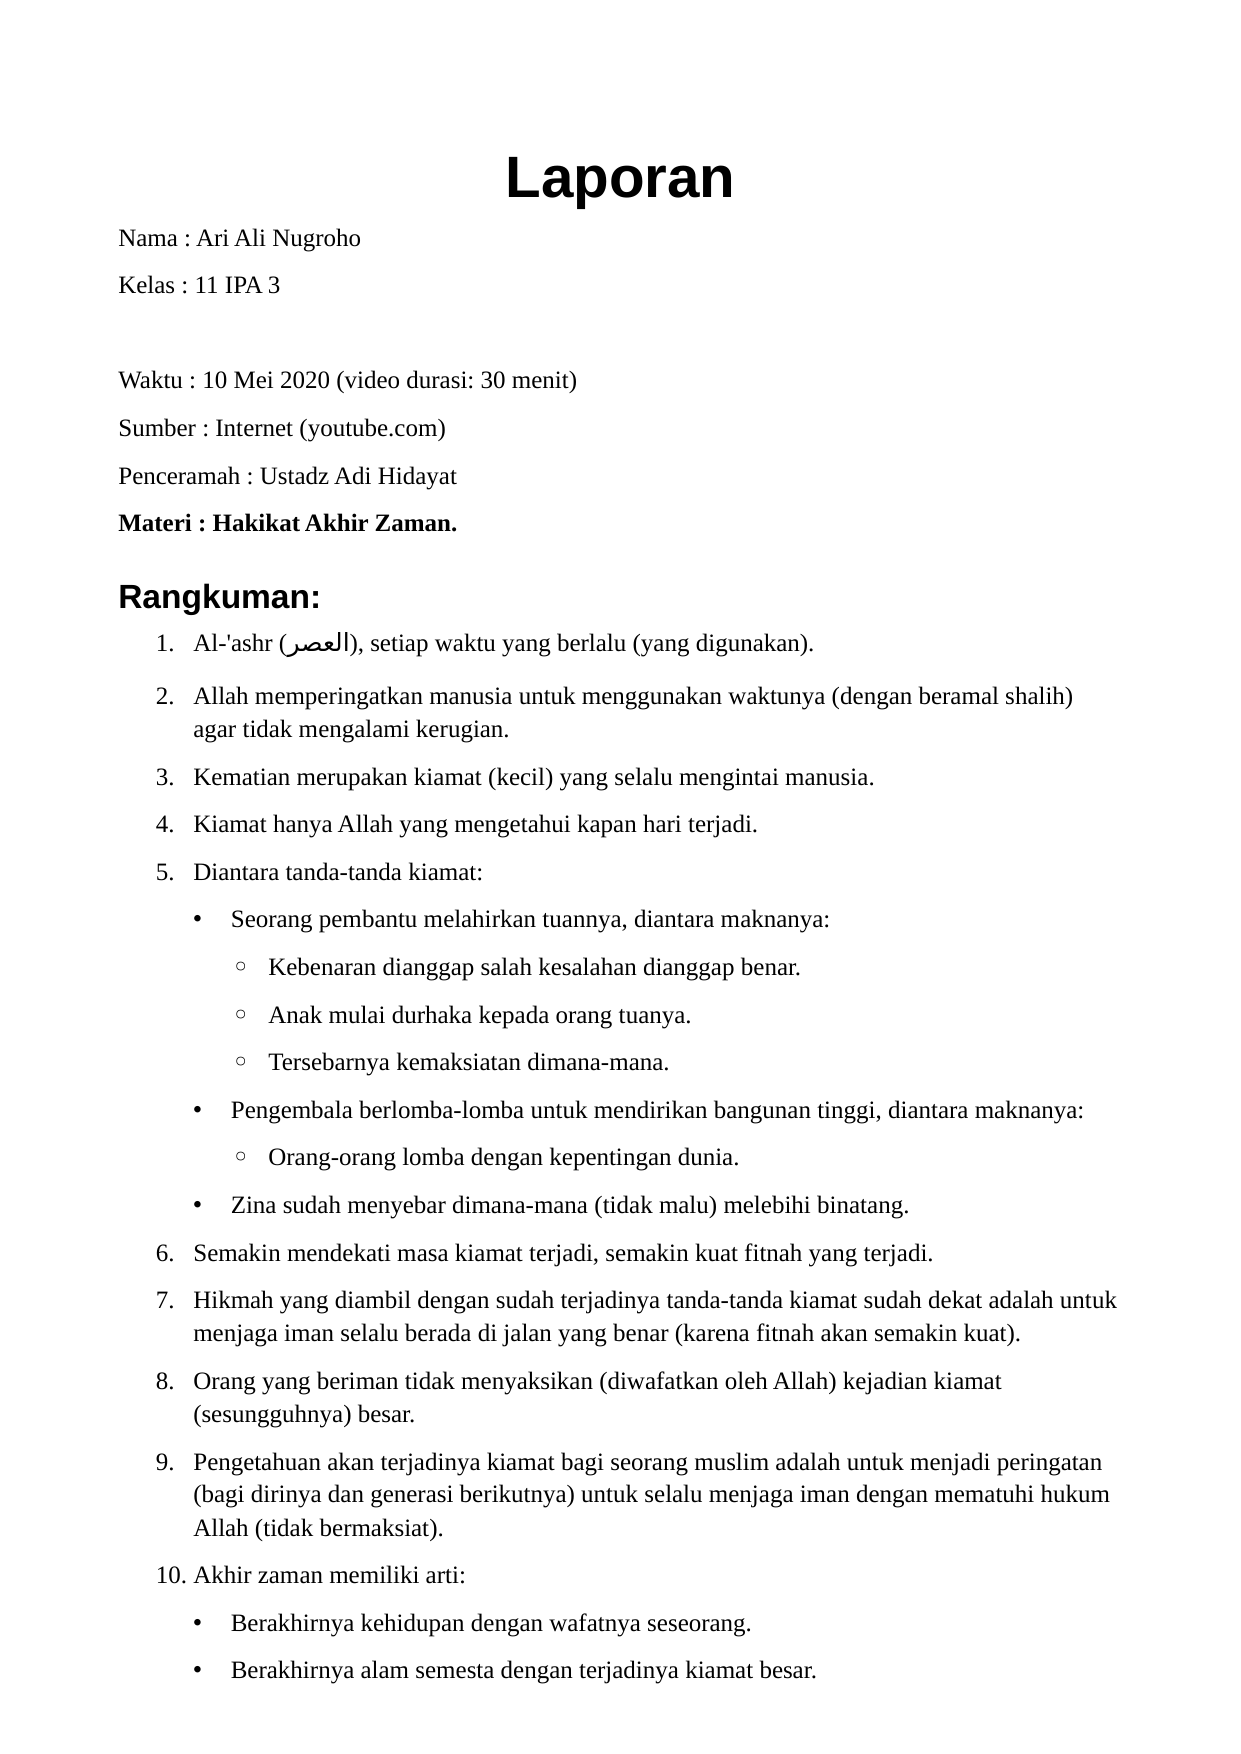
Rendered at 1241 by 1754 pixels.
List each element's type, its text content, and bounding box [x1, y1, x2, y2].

text Penceramah : Ustadz Adi Hidayat [118, 461, 1122, 489]
subtitle Rangkuman: [118, 577, 1122, 615]
list Akhir zaman memiliki arti: [156, 1560, 1122, 1589]
list Hikmah yang diambil dengan sudah terjadinya tanda-tanda kiamat sudah dekat adalah untuk menjaga iman selalu berada di jalan yang benar (karena fitnah akan semakin kuat). [156, 1285, 1122, 1347]
list Kematian merupakan kiamat (kecil) yang selalu mengintai manusia. [156, 762, 1122, 790]
list Pengembala berlomba-lomba untuk mendirikan bangunan tinggi, diantara maknanya: [193, 1095, 1122, 1124]
list Pengetahuan akan terjadinya kiamat bagi seorang muslim adalah untuk menjadi peringatan (bagi dirinya dan generasi berikutnya) untuk selalu menjaga iman dengan mematuhi hukum Allah (tidak bermaksiat). [156, 1447, 1122, 1541]
list Al-'ashr (العصر), setiap waktu yang berlalu (yang digunakan). [156, 628, 1122, 661]
list Seorang pembantu melahirkan tuannya, diantara maknanya: [193, 904, 1122, 933]
list Anak mulai durhaka kepada orang tuanya. [231, 1000, 1122, 1028]
list Orang-orang lomba dengan kepentingan dunia. [231, 1142, 1122, 1171]
list Zina sudah menyebar dimana-mana (tidak malu) melebihi binatang. [193, 1190, 1122, 1219]
list Diantara tanda-tanda kiamat: [156, 857, 1122, 886]
text Sumber : Internet (youtube.com) [118, 413, 1122, 442]
list Allah memperingatkan manusia untuk menggunakan waktunya (dengan beramal shalih) agar tidak mengalami kerugian. [156, 681, 1122, 743]
text Waktu : 10 Mei 2020 (video durasi: 30 menit) [118, 366, 1122, 394]
list Tersebarnya kemaksiatan dimana-mana. [231, 1047, 1122, 1076]
list Semakin mendekati masa kiamat terjadi, semakin kuat fitnah yang terjadi. [156, 1238, 1122, 1266]
title Laporan [118, 143, 1122, 210]
list Berakhirnya alam semesta dengan terjadinya kiamat besar. [193, 1655, 1122, 1684]
text Materi : Hakikat Akhir Zaman. [118, 508, 1122, 537]
text Nama : Ari Ali Nugroho [118, 223, 1122, 251]
text Kelas : 11 IPA 3 [118, 270, 1122, 299]
list Orang yang beriman tidak menyaksikan (diwafatkan oleh Allah) kejadian kiamat (sesungguhnya) besar. [156, 1366, 1122, 1428]
list Kiamat hanya Allah yang mengetahui kapan hari terjadi. [156, 809, 1122, 838]
list Kebenaran dianggap salah kesalahan dianggap benar. [231, 952, 1122, 981]
list Berakhirnya kehidupan dengan wafatnya seseorang. [193, 1608, 1122, 1637]
